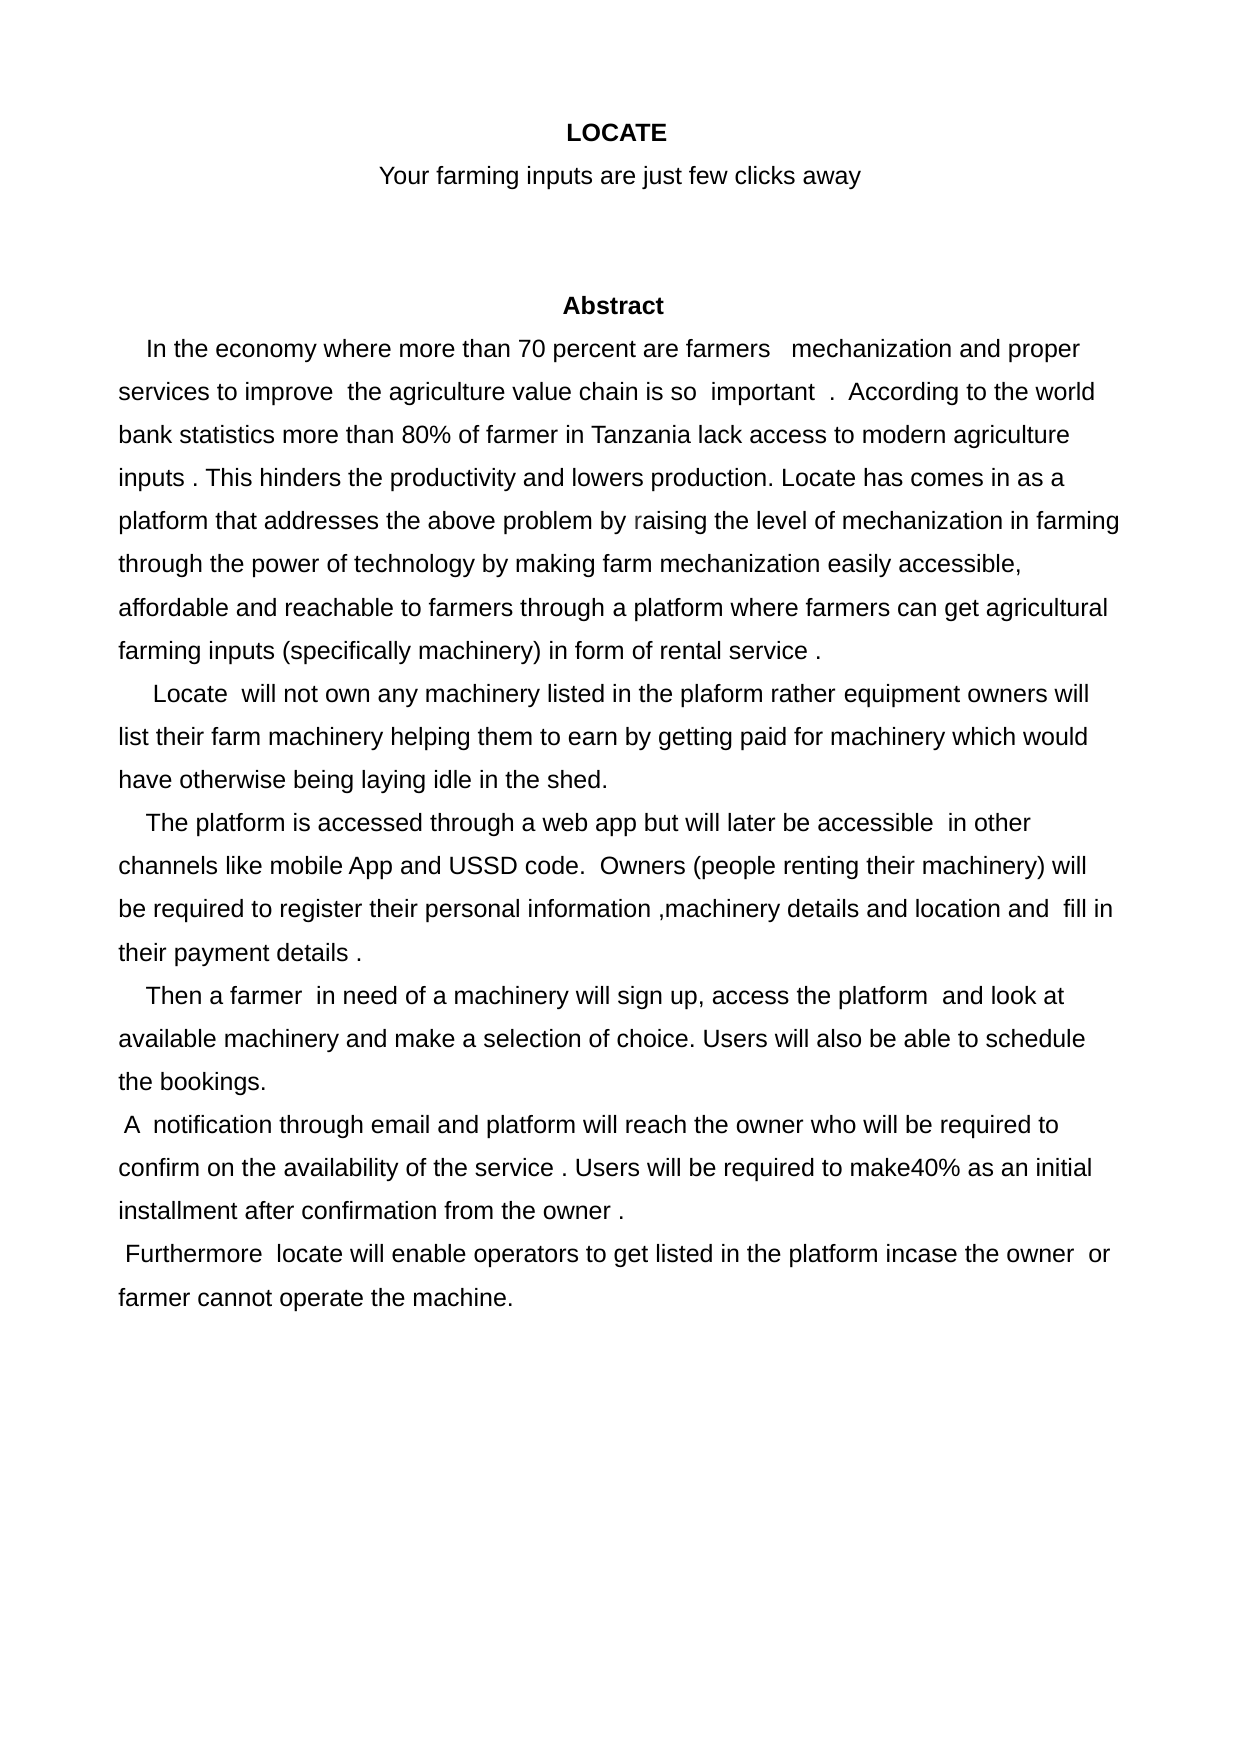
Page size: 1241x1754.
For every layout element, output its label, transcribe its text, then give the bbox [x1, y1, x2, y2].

text A notification through email and platform will reach the owner who will be required to confirm on the availability of the service . Users will be required to make40% as an initial installment after confirmation from the owner . [118, 1110, 1122, 1225]
text In the economy where more than 70 percent are farmers mechanization and proper services to improve the agriculture value chain is so important . According to the world bank statistics more than 80% of farmer in Tanzania lack access to modern agriculture inputs . This hinders the productivity and lowers production. Locate has comes in as a platform that addresses the above problem by raising the level of mechanization in farming through the power of technology by making farm mechanization easily accessible, affordable and reachable to farmers through a platform where farmers can get agricultural farming inputs (specifically machinery) in form of rental service . [118, 334, 1122, 664]
text Furthermore locate will enable operators to get listed in the platform incase the owner or farmer cannot operate the machine. [118, 1239, 1122, 1311]
text Then a farmer in need of a machinery will sign up, access the platform and look at available machinery and make a selection of choice. Users will also be able to schedule the bookings. [118, 981, 1122, 1096]
text Your farming inputs are just few clicks away [118, 161, 1122, 190]
text LOCATE [118, 118, 1122, 147]
text Abstract [118, 291, 1122, 319]
text Locate will not own any machinery listed in the plaform rather equipment owners will list their farm machinery helping them to earn by getting paid for machinery which would have otherwise being laying idle in the shed. [118, 679, 1122, 794]
text The platform is accessed through a web app but will later be accessible in other channels like mobile App and USSD code. Owners (people renting their machinery) will be required to register their personal information ,machinery details and location and fill in their payment details . [118, 808, 1122, 966]
